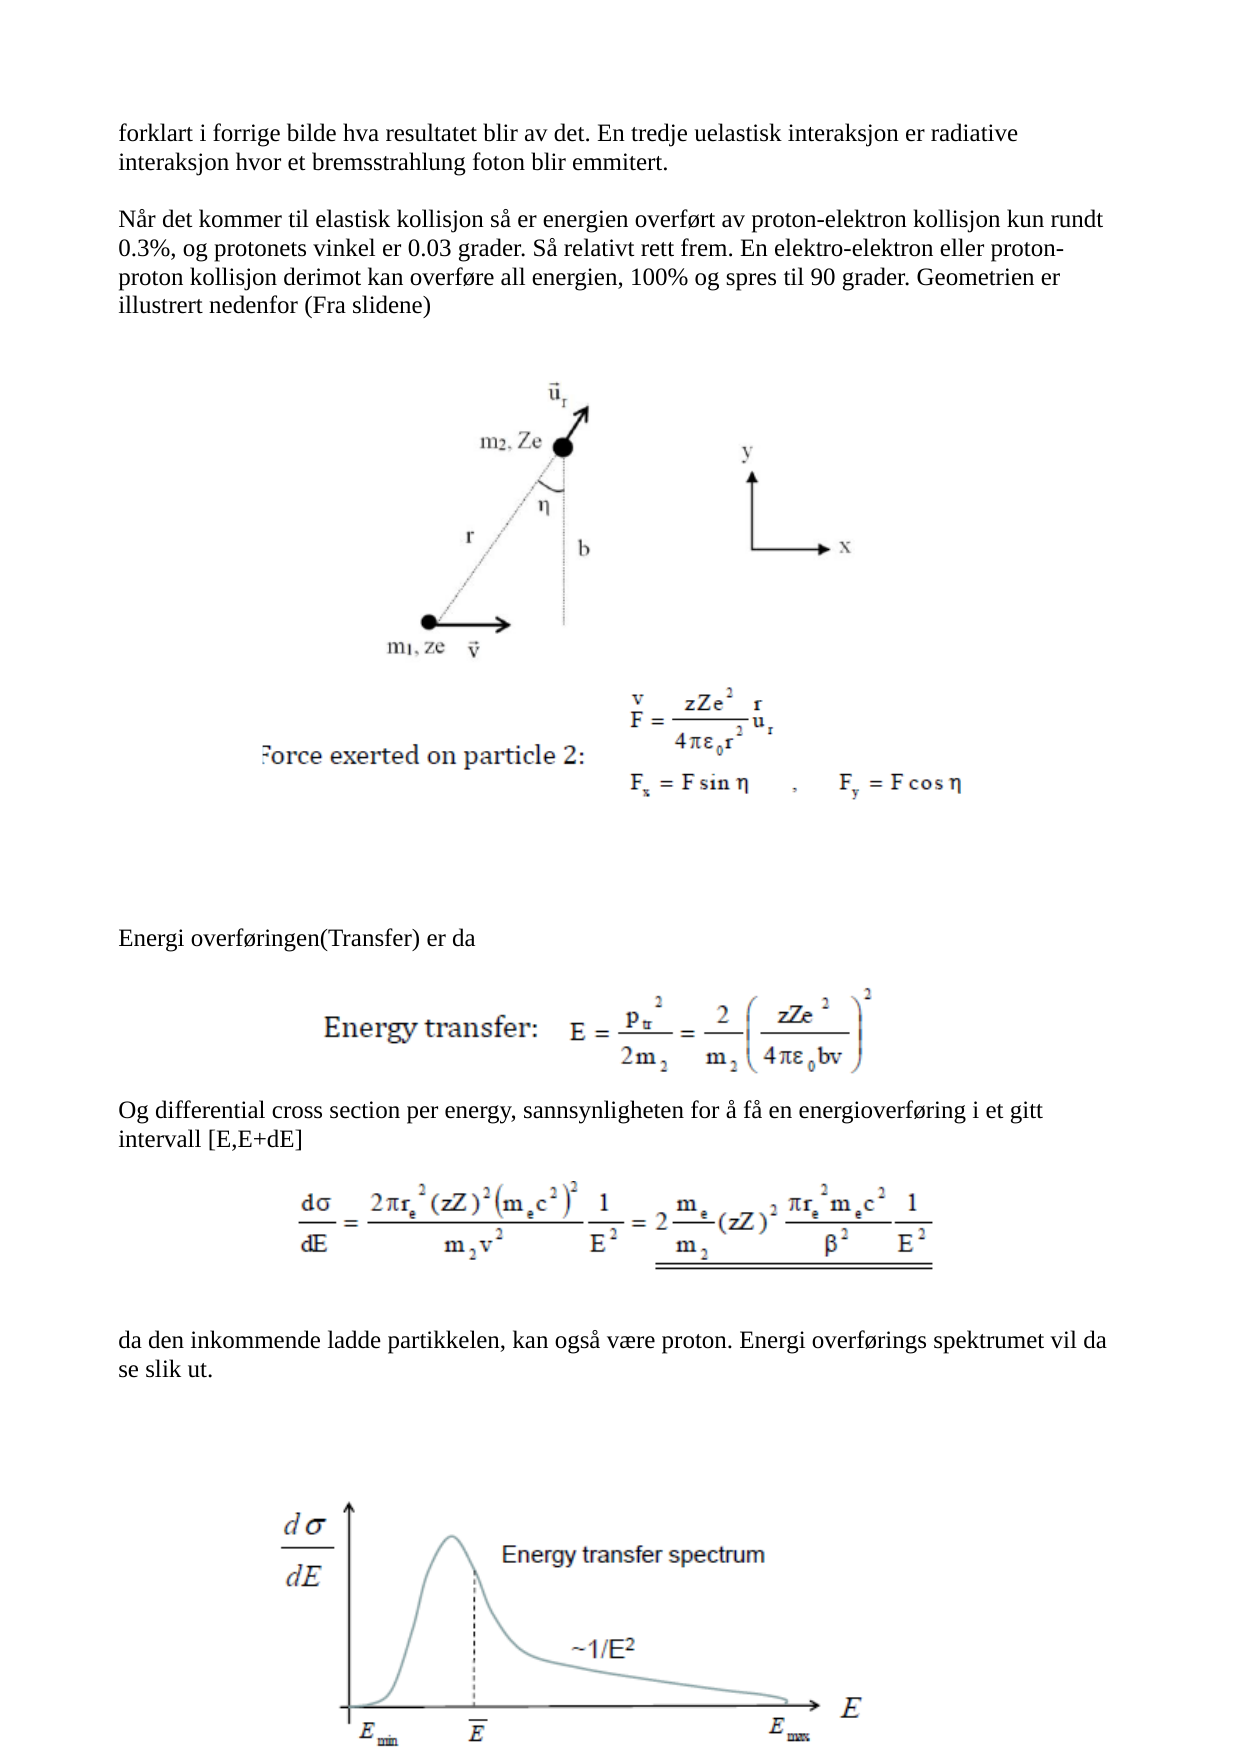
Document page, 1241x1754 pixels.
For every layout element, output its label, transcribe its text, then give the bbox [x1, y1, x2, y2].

text da den inkommende ladde partikkelen, kan også være proton. Energi overførings spektrumet vil da se slik ut. [118, 1326, 1122, 1383]
text Energi overføringen(Transfer) er da [118, 923, 1122, 952]
text forklart i forrige bilde hva resultatet blir av det. En tredje uelastisk interaksjon er radiative interaksjon hvor et bremsstrahlung foton blir emmitert. [118, 118, 1122, 176]
text Og differential cross section per energy, sannsynligheten for å få en energioverføring i et gitt intervall [E,E+dE] [118, 1096, 1122, 1153]
text Når det kommer til elastisk kollisjon så er energien overført av proton-elektron kollisjon kun rundt 0.3%, og protonets vinkel er 0.03 grader. Så relativt rett frem. En elektro-elektron eller proton-proton kollisjon derimot kan overføre all energien, 100% og spres til 90 grader. Geometrien er illustrert nedenfor (Fra slidene) [118, 204, 1122, 319]
